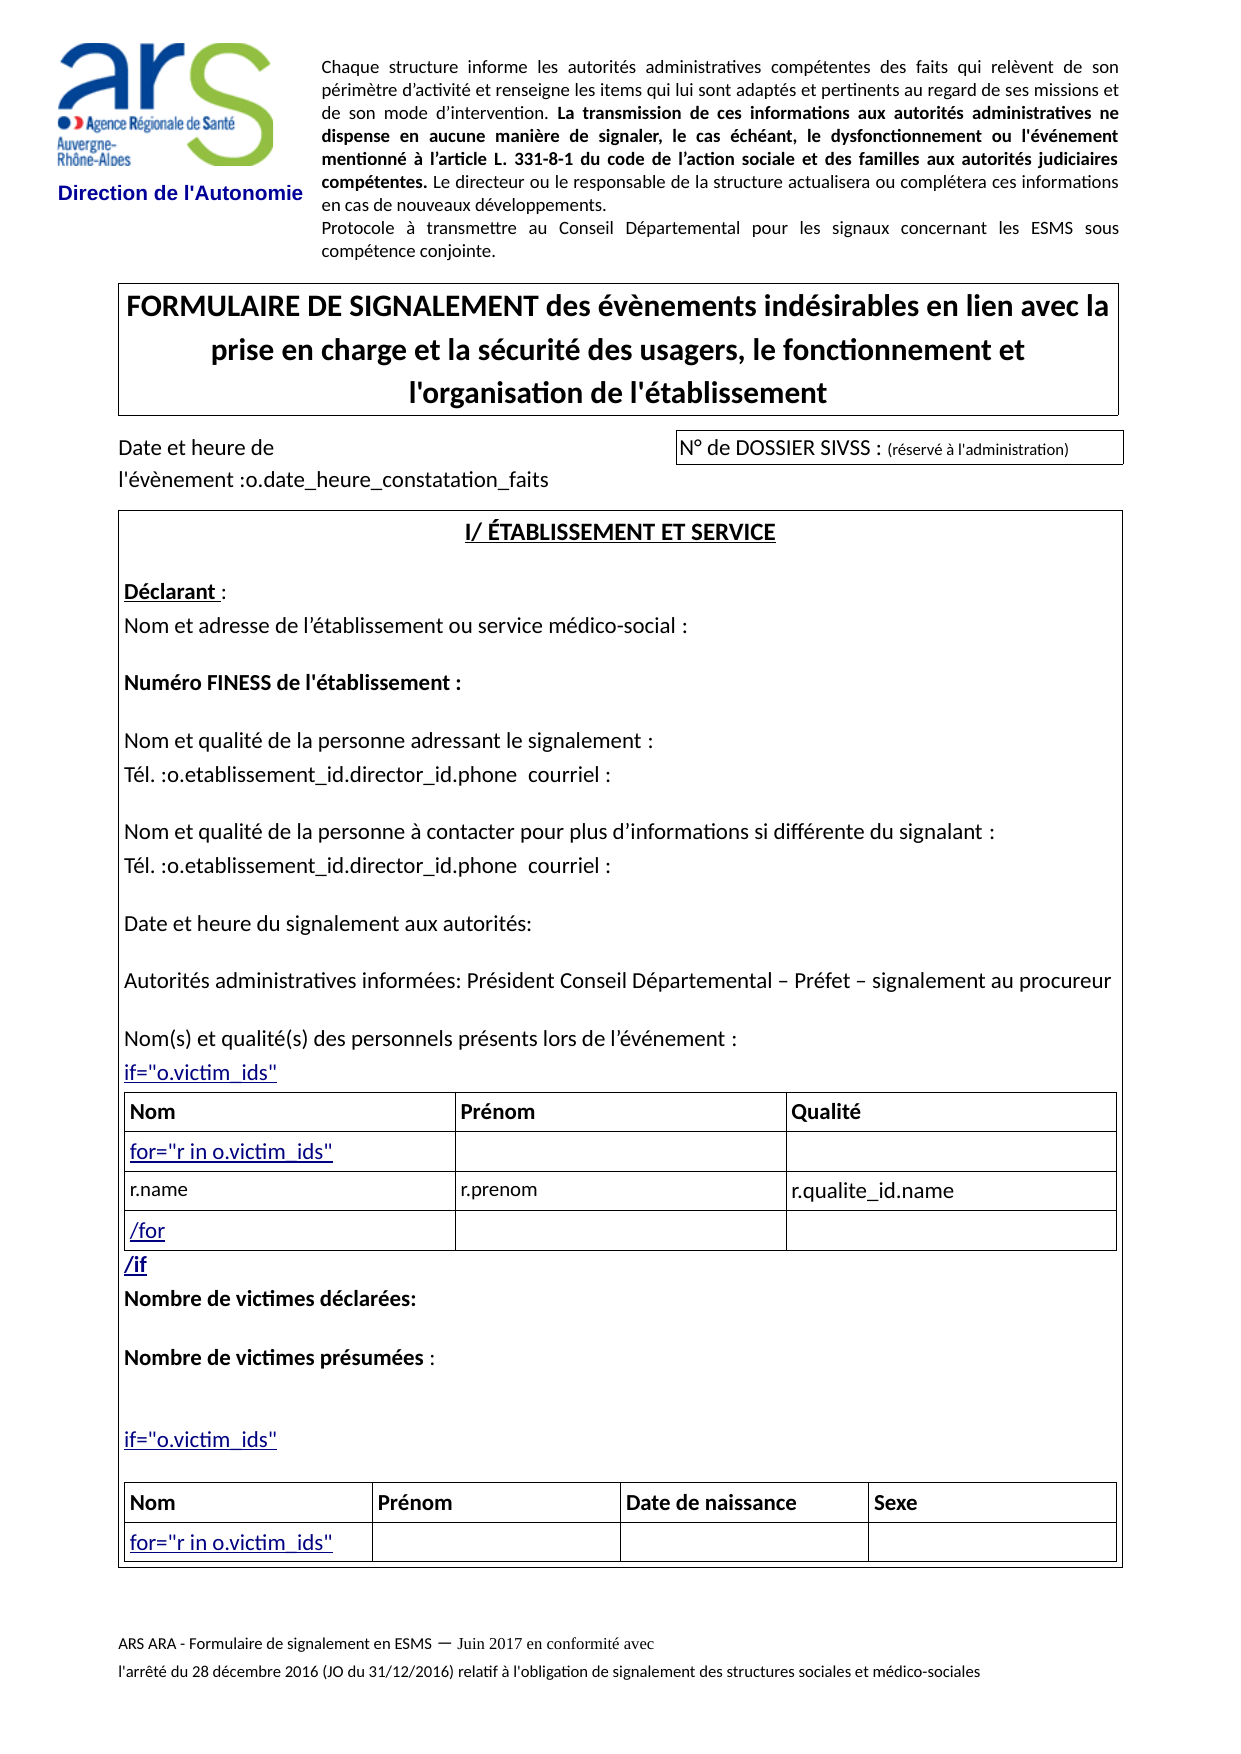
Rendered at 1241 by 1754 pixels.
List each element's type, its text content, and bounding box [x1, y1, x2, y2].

table_header Nom [125, 1093, 455, 1131]
table_cell [869, 1523, 1116, 1561]
table_header Prénom [456, 1093, 786, 1131]
text [676, 424, 1123, 430]
table_cell r.qualite_id.name [787, 1172, 1116, 1210]
table_header Sexe [869, 1483, 1116, 1522]
table_cell [456, 1211, 786, 1250]
table_header Qualité [787, 1093, 1116, 1131]
text Chaque structure informe les autorités administratives compétentes des faits qui relèvent de son périmètre d’activité et renseigne les items qui lui sont adaptés et pertinents au regard de ses missions et de son mode d’intervention. La transmission de ces informations aux autorités administratives ne dispense en aucune manière de signaler, le cas échéant, le dysfonctionnement ou l'événement mentionné à l’article L. 331-8-1 du code de l’action sociale et des familles aux autorités judiciaires compétentes. Le directeur ou le responsable de la structure actualisera ou complétera ces informations en cas de nouveaux développements. [321, 55, 1120, 216]
text FORMULAIRE DE SIGNALEMENT des évènements indésirables en lien avec la prise en charge et la sécurité des usagers, le fonctionnement et l'organisation de l'établissement [119, 284, 1118, 415]
table_cell r.name [125, 1172, 455, 1210]
table_cell [787, 1211, 1116, 1250]
text Protocole à transmettre au Conseil Départemental pour les signaux concernant les ESMS sous compétence conjointe. [321, 216, 1120, 262]
table_cell [373, 1523, 620, 1561]
text Direction de l'Autonomie [58, 181, 318, 205]
table_header Prénom [373, 1483, 620, 1522]
table_header Date de naissance [621, 1483, 868, 1522]
table_cell [787, 1132, 1116, 1171]
table_cell for="r in o.victim_ids" [125, 1523, 372, 1561]
text N° de DOSSIER SIVSS : (réservé à l'administration) [677, 431, 1123, 464]
table_cell [456, 1132, 786, 1171]
text Date et heure de l'évènement :o.date_heure_constatation_faits [118, 433, 1122, 493]
table_cell for="r in o.victim_ids" [125, 1132, 455, 1171]
table_header I/ ÉTABLISSEMENT ET SERVICE Déclarant : Nom et adresse de l’établissement ou service médico-social : Numéro FINESS de l'établissement : Nom et qualité de la personne adressant le signalement : Tél. :o.etablissement_id.director_id.phone courriel : Nom et qualité de la personne à contacter pour plus d’informations si différente du signalant : Tél. :o.etablissement_id.director_id.phone courriel : Date et heure du signalement aux autorités: Autorités administratives informées: Président Conseil Départemental – Préfet – signalement au procureur Nom(s) et qualité(s) des personnels présents lors de l’événement : if="o.victim_ids" /if Nombre de victimes déclarées: Nombre de victimes présumées : if="o.victim_ids" [119, 511, 1122, 1567]
table_cell [621, 1523, 868, 1561]
table_header Nom [125, 1483, 372, 1522]
table_cell r.prenom [456, 1172, 786, 1210]
table_cell /for [125, 1211, 455, 1250]
